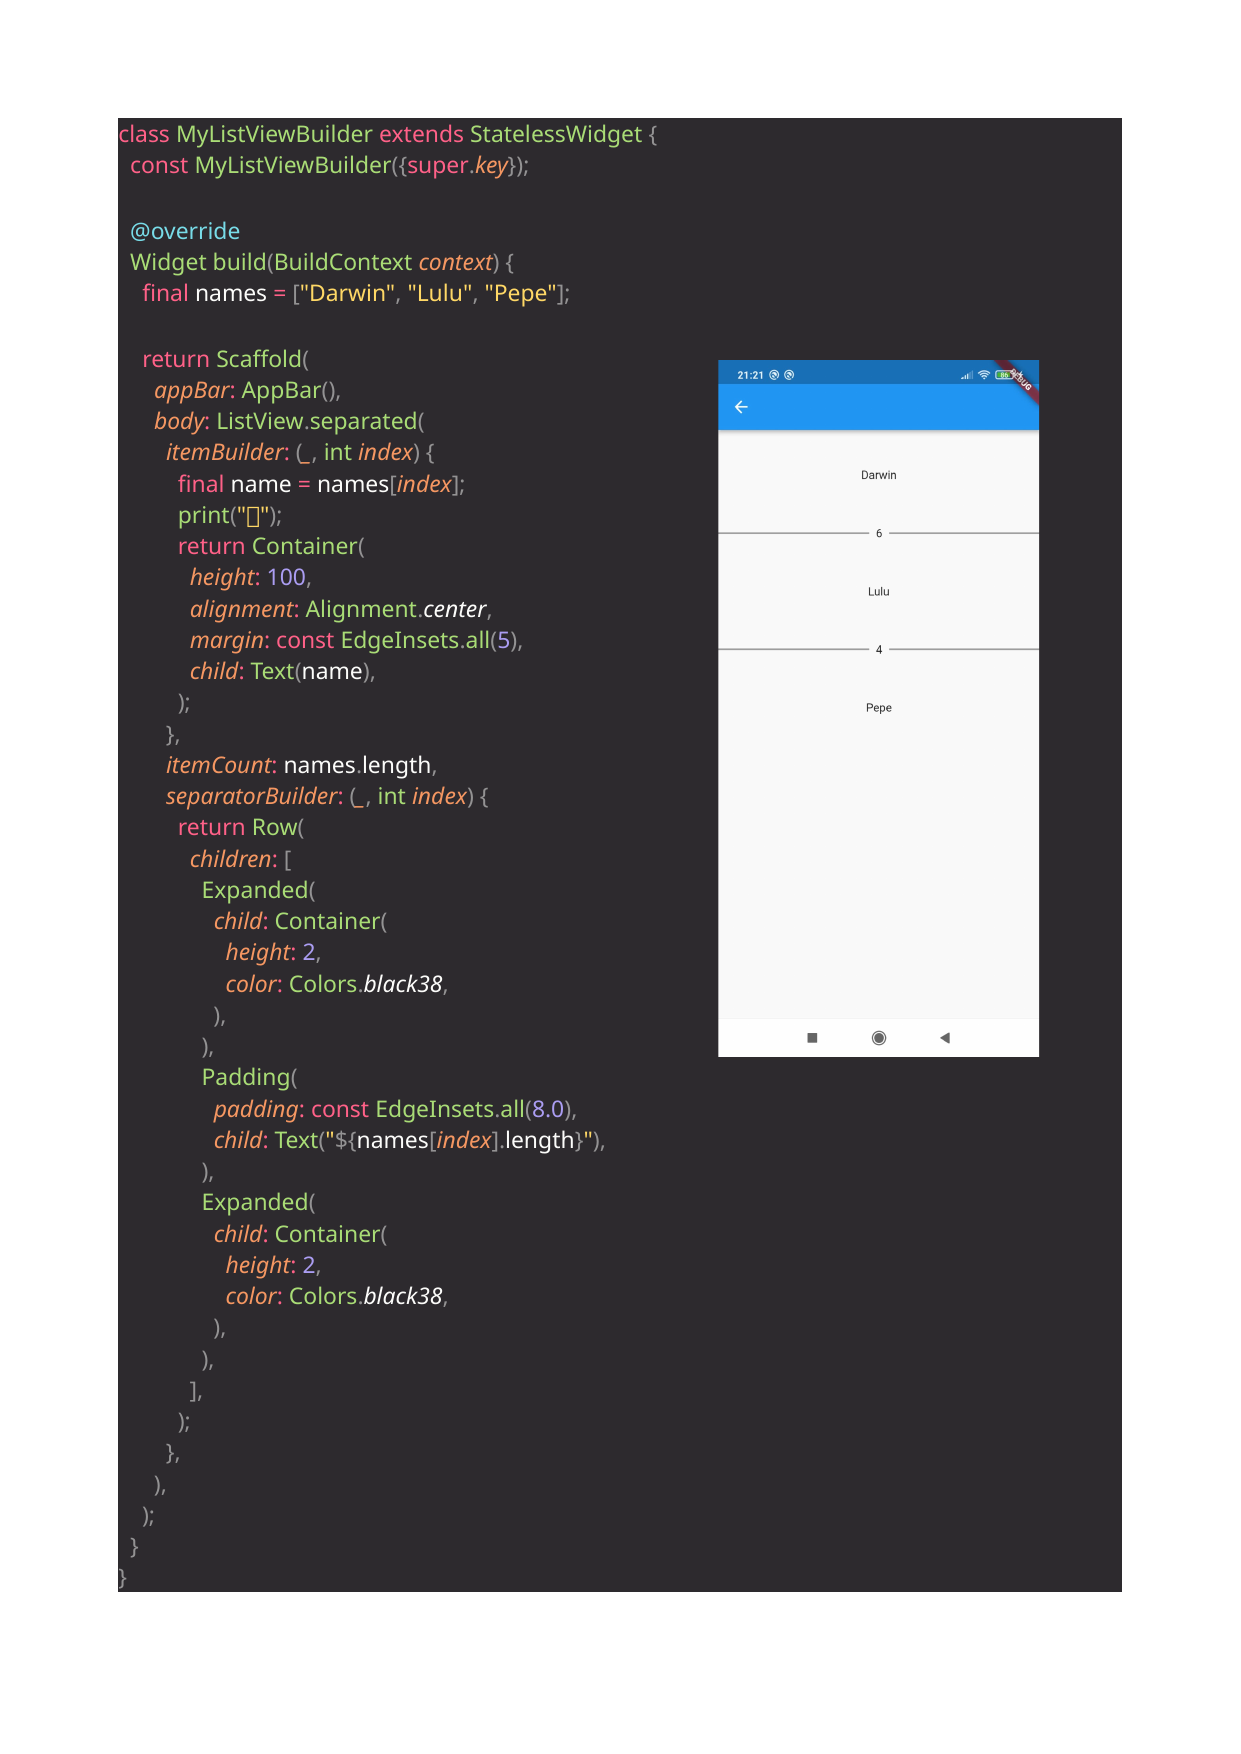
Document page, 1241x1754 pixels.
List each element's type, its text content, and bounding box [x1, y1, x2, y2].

text class MyListViewBuilder extends StatelessWidget { const MyListViewBuilder({super.key}); @override Widget build(BuildContext context) { final names = ["Darwin", "Lulu", "Pepe"]; return Scaffold( appBar: AppBar(), body: ListView.separated( itemBuilder: (_, int index) { final name = names[index]; print("🔥"); return Container( height: 100, alignment: Alignment.center, margin: const EdgeInsets.all(5), child: Text(name), ); }, itemCount: names.length, separatorBuilder: (_, int index) { return Row( children: [ Expanded( child: Container( height: 2, color: Colors.black38, ), ), Padding( padding: const EdgeInsets.all(8.0), child: Text("${names[index].length}"), ), Expanded( child: Container( height: 2, color: Colors.black38, ), ), ], ); }, ), ); } } [118, 118, 1122, 1592]
picture [718, 360, 1040, 1057]
